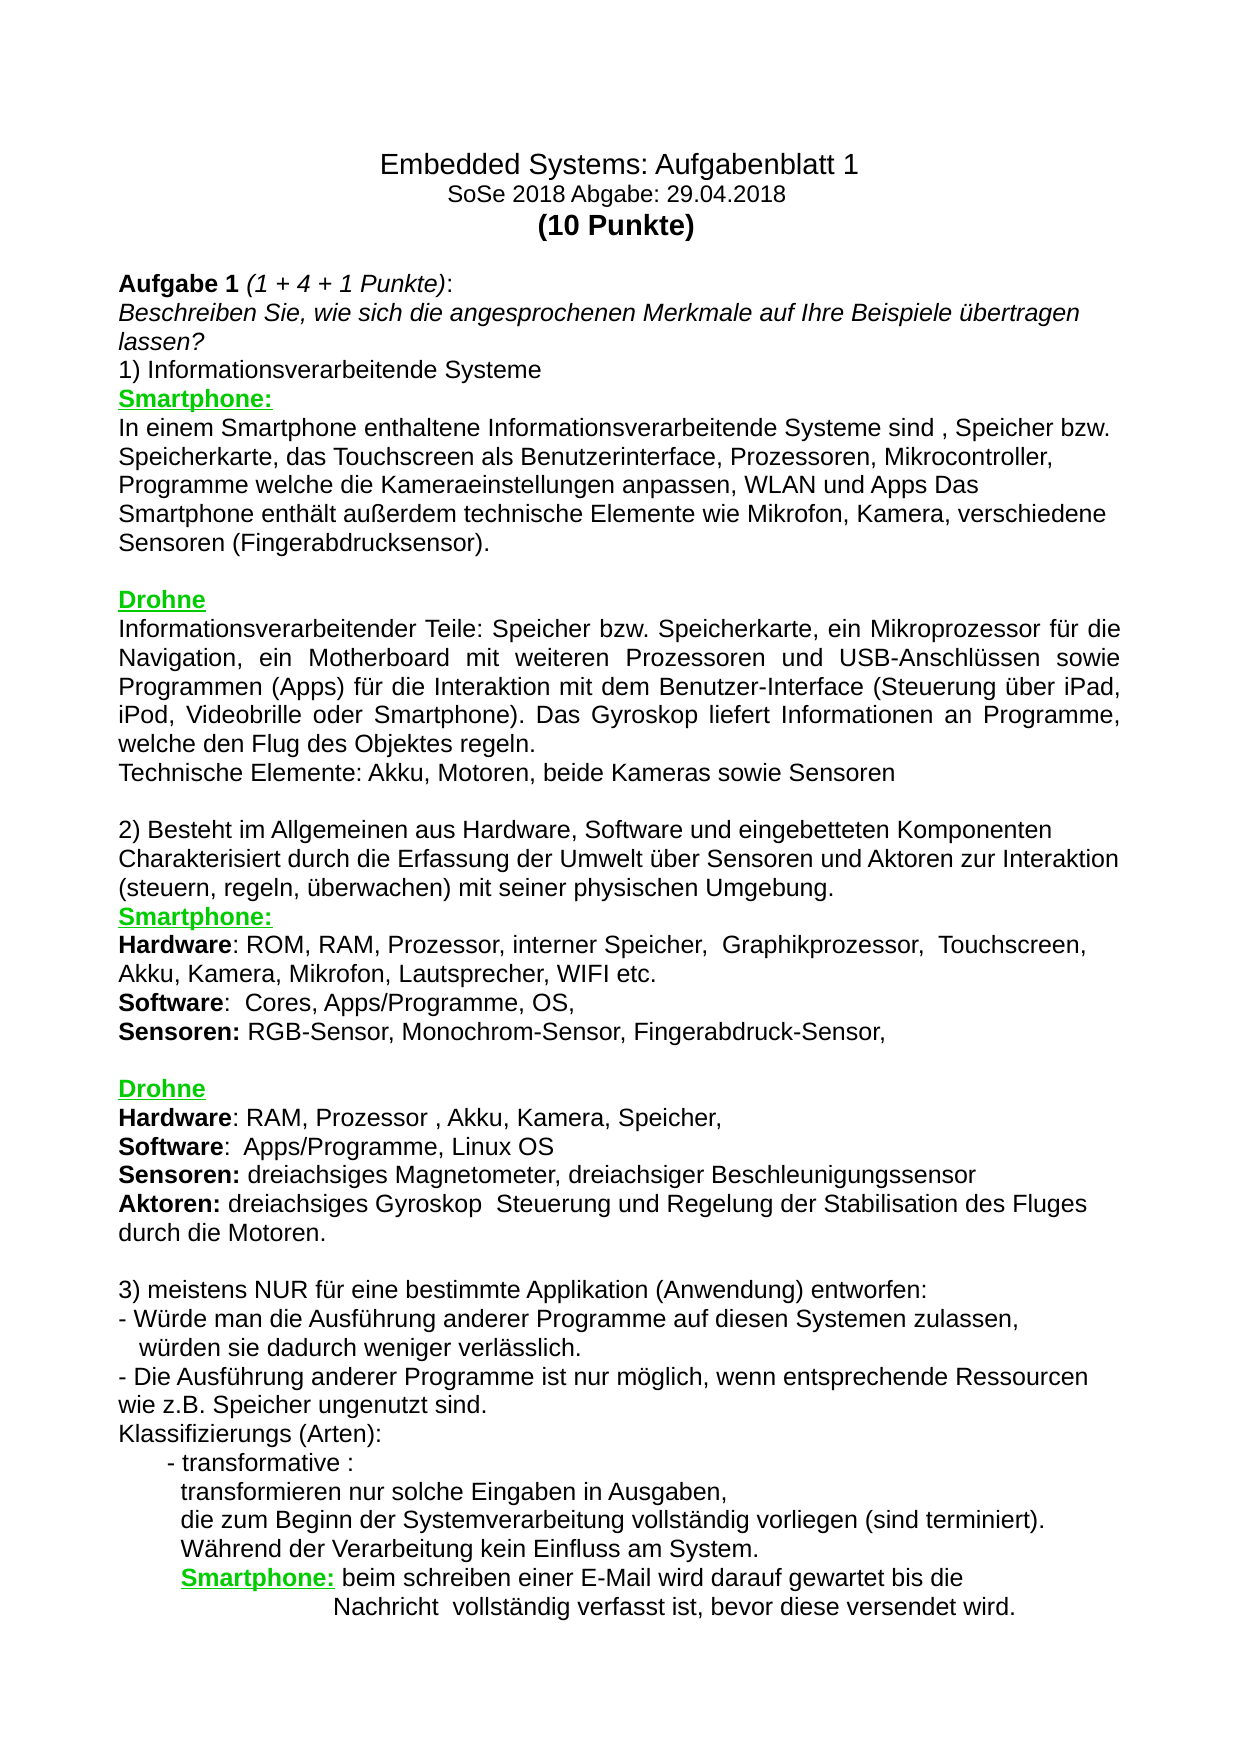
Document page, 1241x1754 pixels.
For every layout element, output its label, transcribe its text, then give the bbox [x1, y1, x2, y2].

text - transformative : [118, 1448, 1122, 1477]
text 1) Informationsverarbeitende Systeme [118, 355, 1122, 384]
text Hardware: ROM, RAM, Prozessor, interner Speicher, Graphikprozessor, Touchscreen, Akku, Kamera, Mikrofon, Lautsprecher, WIFI etc. [118, 930, 1122, 988]
text Embedded Systems: Aufgabenblatt 1 [118, 147, 1122, 180]
text Aktoren: dreiachsiges Gyroskop Steuerung und Regelung der Stabilisation des Fluges durch die Motoren. [118, 1189, 1122, 1247]
text (10 Punkte) [118, 208, 1122, 242]
text Smartphone: beim schreiben einer E-Mail wird darauf gewartet bis die [118, 1563, 1122, 1592]
text Während der Verarbeitung kein Einfluss am System. [118, 1534, 1122, 1563]
text Technische Elemente: Akku, Motoren, beide Kameras sowie Sensoren [118, 758, 1122, 787]
text Sensoren: RGB-Sensor, Monochrom-Sensor, Fingerabdruck-Sensor, [118, 1017, 1122, 1045]
text Aufgabe 1 (1 + 4 + 1 Punkte): [118, 269, 1122, 298]
text Beschreiben Sie, wie sich die angesprochenen Merkmale auf Ihre Beispiele übertragen [118, 298, 1122, 327]
text die zum Beginn der Systemverarbeitung vollständig vorliegen (sind terminiert). [118, 1505, 1122, 1534]
text 3) meistens NUR für eine bestimmte Applikation (Anwendung) entworfen: [118, 1275, 1122, 1304]
text transformieren nur solche Eingaben in Ausgaben, [118, 1477, 1122, 1505]
text Drohne [118, 585, 1122, 614]
text Sensoren: dreiachsiges Magnetometer, dreiachsiger Beschleunigungssensor [118, 1160, 1122, 1189]
text lassen? [118, 327, 1122, 355]
text - Die Ausführung anderer Programme ist nur möglich, wenn entsprechende Ressourcen wie z.B. Speicher ungenutzt sind. [118, 1362, 1122, 1419]
text Hardware: RAM, Prozessor , Akku, Kamera, Speicher, [118, 1103, 1122, 1132]
text Drohne [118, 1074, 1122, 1103]
text Nachricht vollständig verfasst ist, bevor diese versendet wird. [118, 1592, 1122, 1620]
text Software: Apps/Programme, Linux OS [118, 1132, 1122, 1160]
text - Würde man die Ausführung anderer Programme auf diesen Systemen zulassen, [118, 1304, 1122, 1333]
text SoSe 2018 Abgabe: 29.04.2018 [118, 180, 1122, 208]
text 2) Besteht im Allgemeinen aus Hardware, Software und eingebetteten Komponenten [118, 815, 1122, 844]
text würden sie dadurch weniger verlässlich. [118, 1333, 1122, 1362]
text In einem Smartphone enthaltene Informationsverarbeitende Systeme sind , Speicher bzw. Speicherkarte, das Touchscreen als Benutzerinterface, Prozessoren, Mikrocontroller, Programme welche die Kameraeinstellungen anpassen, WLAN und Apps Das Smartphone enthält außerdem technische Elemente wie Mikrofon, Kamera, verschiedene Sensoren (Fingerabdrucksensor). [118, 413, 1122, 557]
text Informationsverarbeitender Teile: Speicher bzw. Speicherkarte, ein Mikroprozessor für die Navigation, ein Motherboard mit weiteren Prozessoren und USB-Anschlüssen sowie Programmen (Apps) für die Interaktion mit dem Benutzer-Interface (Steuerung über iPad, iPod, Videobrille oder Smartphone). Das Gyroskop liefert Informationen an Programme, welche den Flug des Objektes regeln. [118, 614, 1122, 758]
text Smartphone: [118, 902, 1122, 930]
text Klassifizierungs (Arten): [118, 1419, 1122, 1448]
text Smartphone: [118, 384, 1122, 413]
text Charakterisiert durch die Erfassung der Umwelt über Sensoren und Aktoren zur Interaktion (steuern, regeln, überwachen) mit seiner physischen Umgebung. [118, 844, 1122, 902]
text Software: Cores, Apps/Programme, OS, [118, 988, 1122, 1017]
